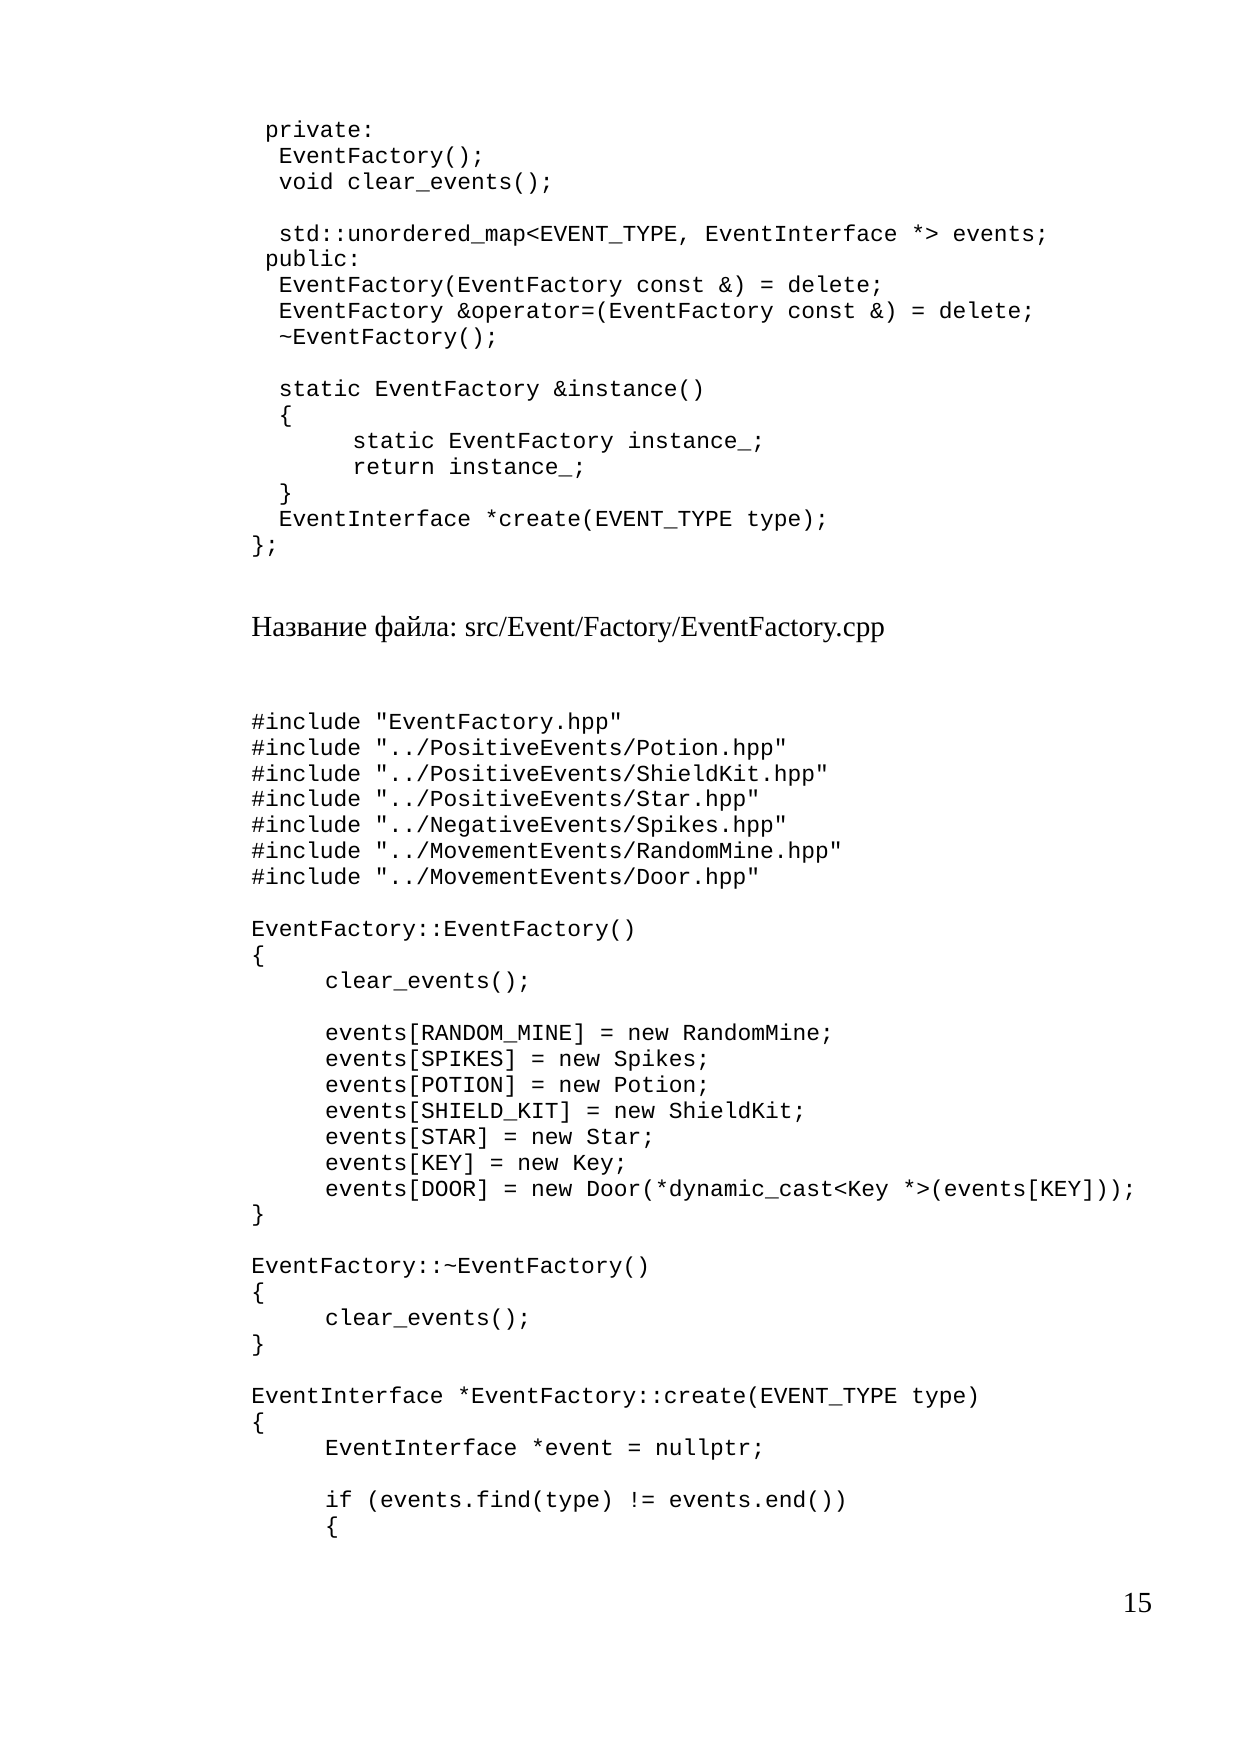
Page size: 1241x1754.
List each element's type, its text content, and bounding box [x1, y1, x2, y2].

text static EventFactory instance_; [177, 429, 1152, 455]
text EventInterface *event = nullptr; [177, 1436, 1152, 1462]
text EventFactory::~EventFactory() [177, 1255, 1152, 1281]
text EventFactory::EventFactory() [177, 917, 1152, 943]
text #include "../MovementEvents/Door.hpp" [177, 866, 1152, 892]
text EventFactory(); [177, 144, 1152, 170]
text { [177, 403, 1152, 429]
text std::unordered_map<EVENT_TYPE, EventInterface *> events; [177, 222, 1152, 248]
text } [177, 1332, 1152, 1358]
text EventFactory(EventFactory const &) = delete; [177, 274, 1152, 300]
text EventInterface *EventFactory::create(EVENT_TYPE type) [177, 1384, 1152, 1410]
text events[RANDOM_MINE] = new RandomMine; [177, 1021, 1152, 1047]
text EventInterface *create(EVENT_TYPE type); [177, 507, 1152, 533]
text events[KEY] = new Key; [177, 1151, 1152, 1177]
text #include "../MovementEvents/RandomMine.hpp" [177, 840, 1152, 866]
text { [177, 1281, 1152, 1307]
text Название файла: src/Event/Factory/EventFactory.cpp [177, 609, 1152, 643]
text events[SHIELD_KIT] = new ShieldKit; [177, 1099, 1152, 1125]
text #include "../NegativeEvents/Spikes.hpp" [177, 814, 1152, 840]
text #include "../PositiveEvents/Star.hpp" [177, 788, 1152, 814]
text events[POTION] = new Potion; [177, 1073, 1152, 1099]
text events[STAR] = new Star; [177, 1125, 1152, 1151]
text { [177, 1514, 1152, 1540]
text clear_events(); [177, 1307, 1152, 1332]
text { [177, 1410, 1152, 1436]
text } [177, 1203, 1152, 1229]
text ~EventFactory(); [177, 326, 1152, 352]
text #include "../PositiveEvents/ShieldKit.hpp" [177, 762, 1152, 788]
text events[SPIKES] = new Spikes; [177, 1047, 1152, 1073]
text EventFactory &operator=(EventFactory const &) = delete; [177, 300, 1152, 326]
text #include "EventFactory.hpp" [177, 710, 1152, 736]
text #include "../PositiveEvents/Potion.hpp" [177, 736, 1152, 762]
text } [177, 481, 1152, 507]
text return instance_; [177, 455, 1152, 481]
text { [177, 943, 1152, 969]
text }; [177, 533, 1152, 559]
text events[DOOR] = new Door(*dynamic_cast<Key *>(events[KEY])); [177, 1177, 1152, 1203]
text clear_events(); [177, 969, 1152, 995]
text private: [177, 118, 1152, 144]
text if (events.find(type) != events.end()) [177, 1488, 1152, 1514]
text void clear_events(); [177, 170, 1152, 196]
text static EventFactory &instance() [177, 377, 1152, 403]
text public: [177, 248, 1152, 274]
